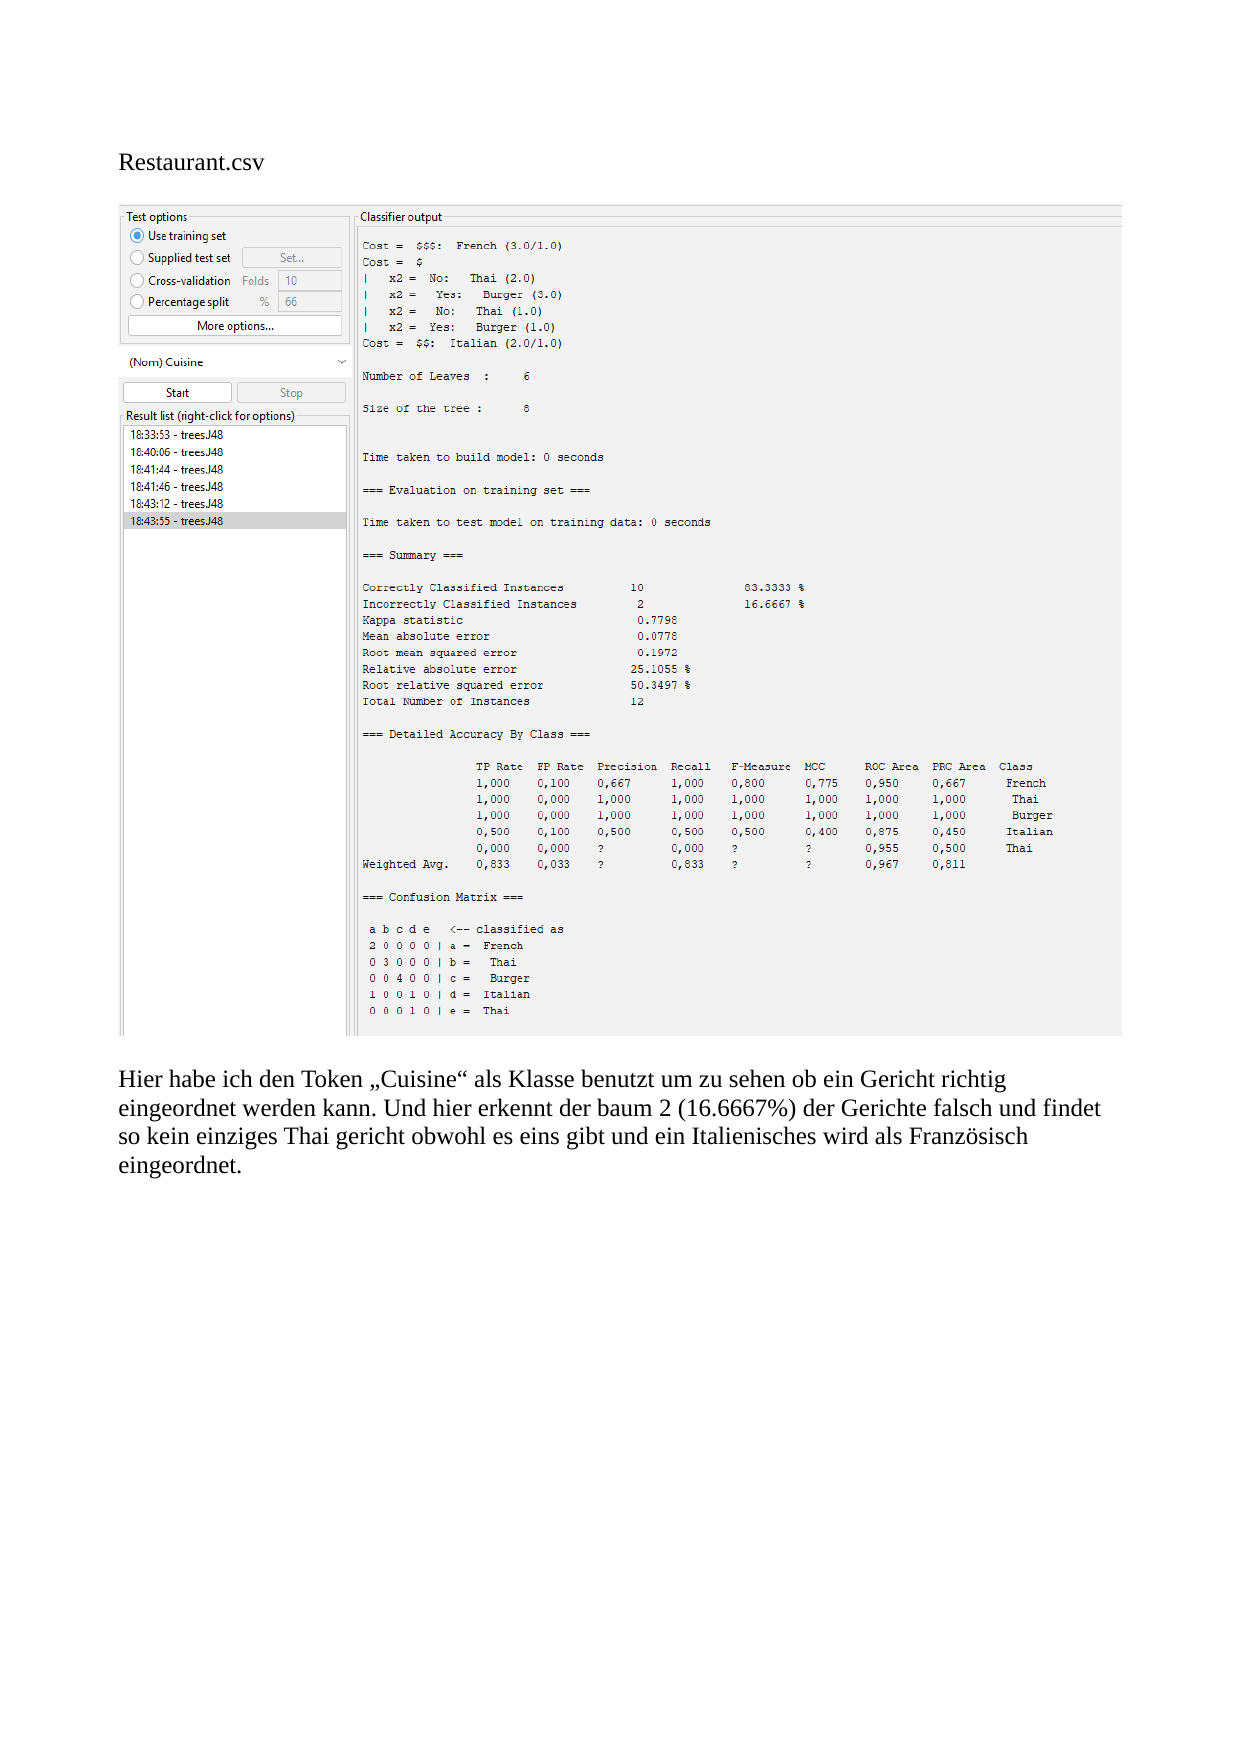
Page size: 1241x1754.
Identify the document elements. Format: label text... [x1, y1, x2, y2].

text Hier habe ich den Token „Cuisine“ als Klasse benutzt um zu sehen ob ein Gericht richtig eingeordnet werden kann. Und hier erkennt der baum 2 (16.6667%) der Gerichte falsch und findet so kein einziges Thai gericht obwohl es eins gibt und ein Italienisches wird als Französisch eingeordnet. [118, 1064, 1122, 1179]
picture [118, 204, 1123, 1036]
text Restaurant.csv [118, 147, 1122, 176]
